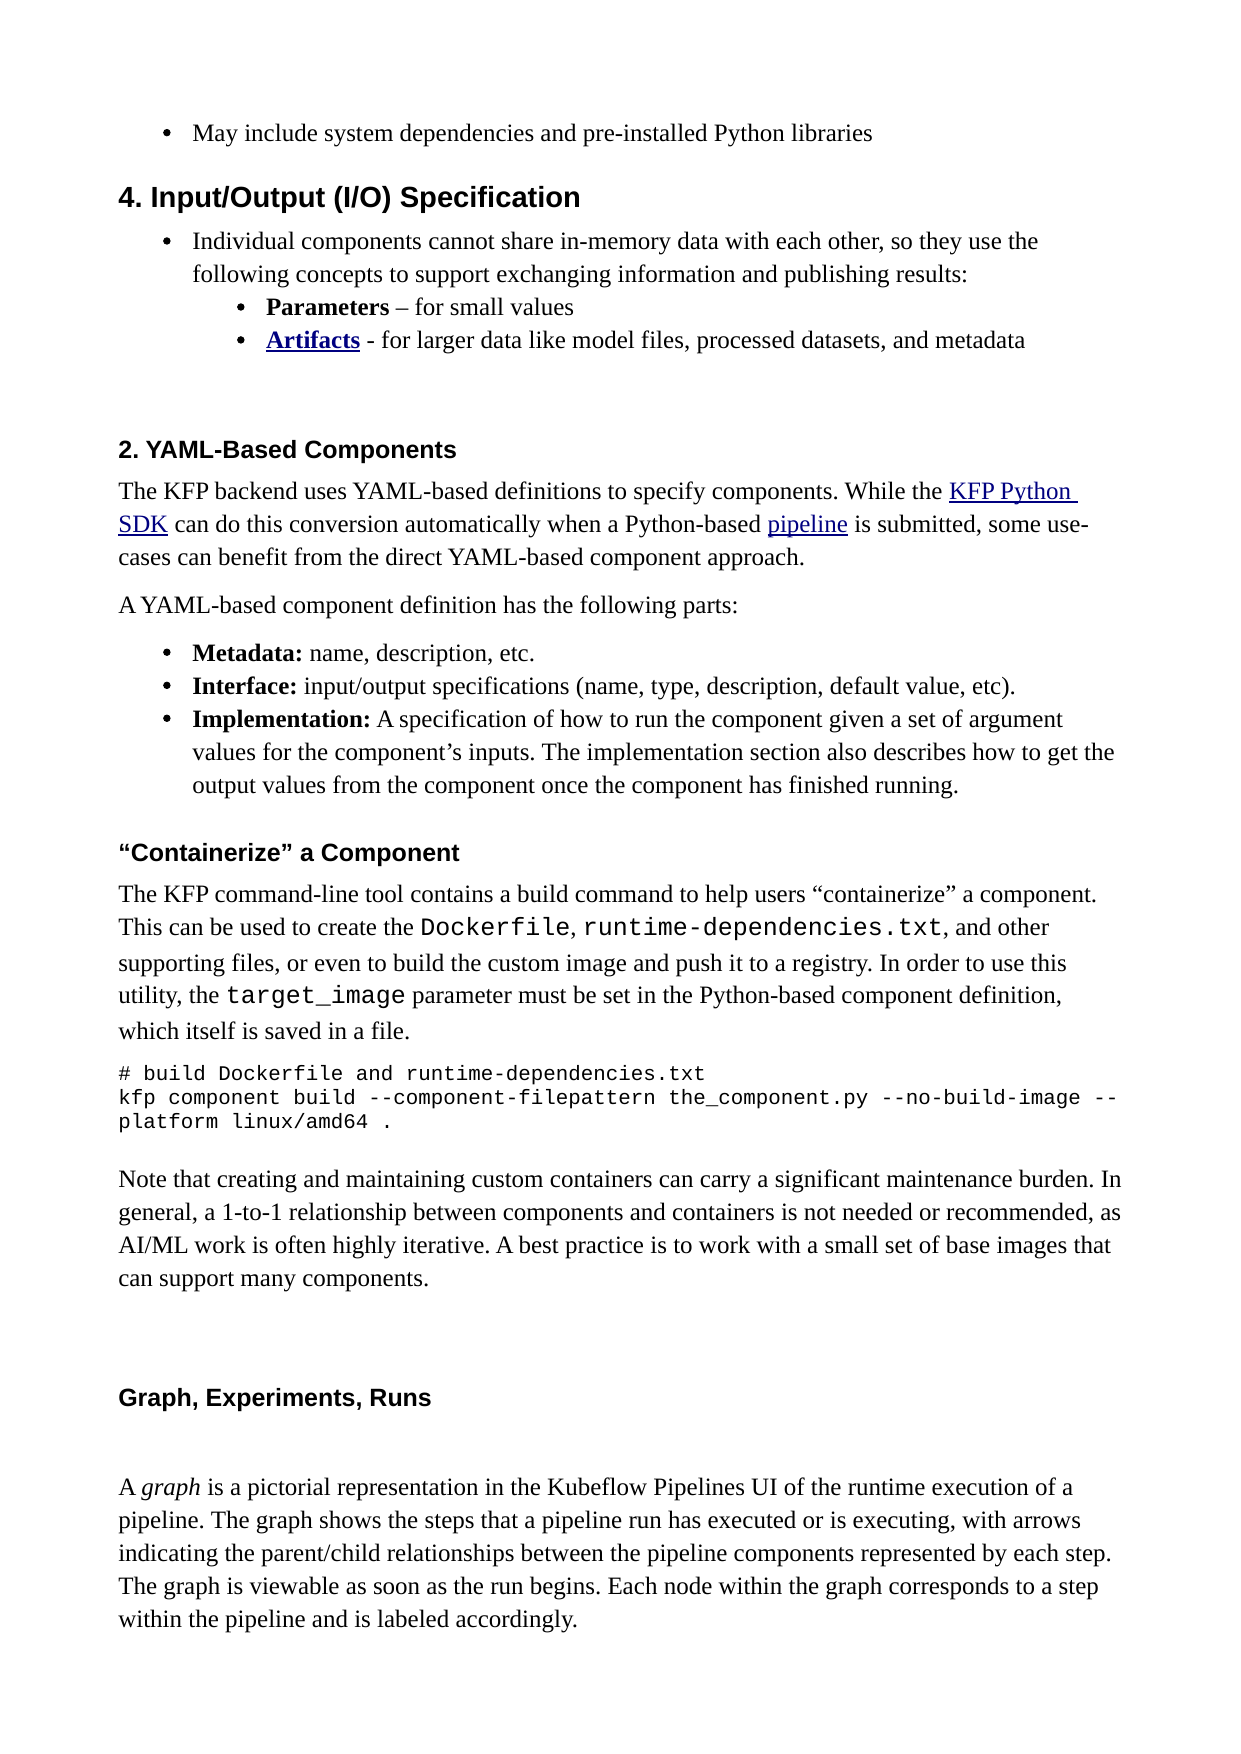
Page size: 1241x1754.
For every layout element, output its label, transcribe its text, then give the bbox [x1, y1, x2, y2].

subtitle “Containerize” a Component [118, 838, 1122, 867]
subtitle Graph, Experiments, Runs [118, 1383, 1122, 1412]
text # build Dockerfile and runtime-dependencies.txt [118, 1063, 1122, 1087]
list Parameters – for small values [236, 292, 1122, 321]
list Artifacts - for larger data like model files, processed datasets, and metadata [236, 325, 1122, 354]
text The KFP command-line tool contains a build command to help users “containerize” a component. This can be used to create the Dockerfile, runtime-dependencies.txt, and other supporting files, or even to build the custom image and push it to a registry. In order to use this utility, the target_image parameter must be set in the Python-based component definition, which itself is saved in a file. [118, 879, 1122, 1044]
subtitle 4. Input/Output (I/O) Specification [118, 180, 1122, 214]
list Interface: input/output specifications (name, type, description, default value, etc). [162, 671, 1122, 699]
text The KFP backend uses YAML-based definitions to specify components. While the KFP Python SDK can do this conversion automatically when a Python-based pipeline is submitted, some use-cases can benefit from the direct YAML-based component approach. [118, 476, 1122, 571]
list May include system dependencies and pre-installed Python libraries [162, 118, 1122, 147]
text A graph is a pictorial representation in the Kubeflow Pipelines UI of the runtime execution of a pipeline. The graph shows the steps that a pipeline run has executed or is executing, with arrows indicating the parent/child relationships between the pipeline components represented by each step. The graph is viewable as soon as the run begins. Each node within the graph corresponds to a step within the pipeline and is labeled accordingly. [118, 1472, 1122, 1633]
subtitle 2. YAML-Based Components [118, 435, 1122, 464]
text A YAML-based component definition has the following parts: [118, 590, 1122, 619]
text Note that creating and maintaining custom containers can carry a significant maintenance burden. In general, a 1-to-1 relationship between components and containers is not needed or recommended, as AI/ML work is often highly iterative. A best practice is to work with a small set of base images that can support many components. [118, 1164, 1122, 1292]
list Individual components cannot share in-memory data with each other, so they use the following concepts to support exchanging information and publishing results: [162, 226, 1122, 288]
list Metadata: name, description, etc. [162, 638, 1122, 666]
text kfp component build --component-filepattern the_component.py --no-build-image --platform linux/amd64 . [118, 1087, 1122, 1134]
list Implementation: A specification of how to run the component given a set of argument values for the component’s inputs. The implementation section also describes how to get the output values from the component once the component has finished running. [162, 704, 1122, 798]
